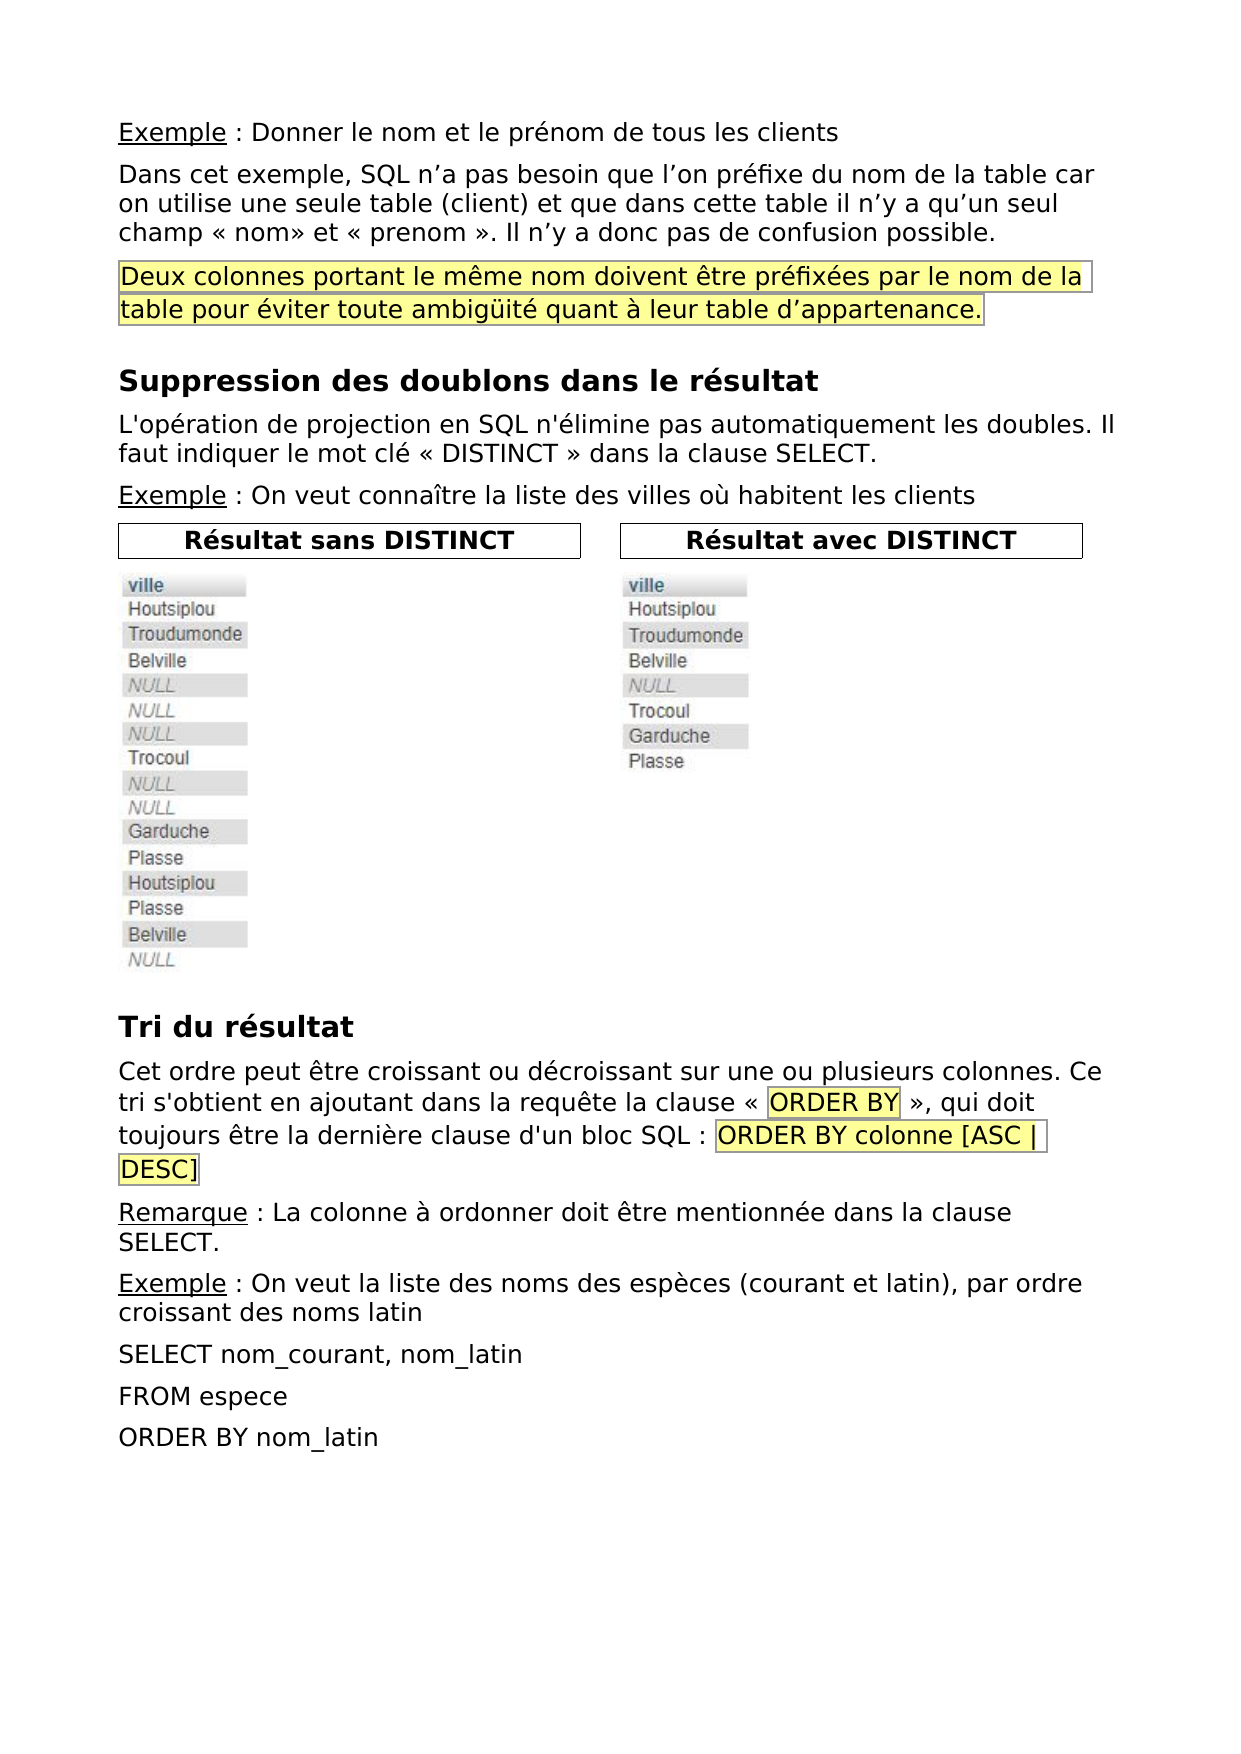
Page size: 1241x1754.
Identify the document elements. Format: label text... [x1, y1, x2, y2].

text L'opération de projection en SQL n'élimine pas automatiquement les doubles. Il faut indiquer le mot clé « DISTINCT » dans la clause SELECT. [118, 410, 1122, 469]
text Exemple : On veut la liste des noms des espèces (courant et latin), par ordre croissant des noms latin [118, 1269, 1122, 1328]
text Exemple : Donner le nom et le prénom de tous les clients [118, 118, 1122, 147]
subtitle Tri du résultat [118, 1010, 1122, 1044]
subtitle Suppression des doublons dans le résultat [118, 364, 1122, 398]
text ORDER BY nom_latin [118, 1423, 1122, 1453]
text Dans cet exemple, SQL n’a pas besoin que l’on préfixe du nom de la table car on utilise une seule table (client) et que dans cette table il n’y a qu’un seul champ « nom» et « prenom ». Il n’y a donc pas de confusion possible. [118, 160, 1122, 247]
text Cet ordre peut être croissant ou décroissant sur une ou plusieurs colonnes. Ce tri s'obtient en ajoutant dans la requête la clause « ORDER BY », qui doit toujours être la dernière clause d'un bloc SQL : ORDER BY colonne [ASC | DESC] [118, 1057, 1122, 1186]
text FROM espece [118, 1382, 1122, 1411]
picture [620, 572, 752, 776]
text SELECT nom_courant, nom_latin [118, 1340, 1122, 1369]
table_header [620, 523, 1122, 985]
table_header Résultat sans DISTINCT [119, 524, 580, 558]
table_header Résultat avec DISTINCT [621, 524, 1082, 558]
text Remarque : La colonne à ordonner doit être mentionnée dans la clause SELECT. [118, 1198, 1122, 1257]
text Deux colonnes portant le même nom doivent être préfixées par le nom de la table pour éviter toute ambigüité quant à leur table d’appartenance. [985, 260, 1122, 326]
text Exemple : On veut connaître la liste des villes où habitent les clients [118, 481, 1122, 510]
table_header [118, 523, 620, 985]
picture [118, 572, 248, 973]
